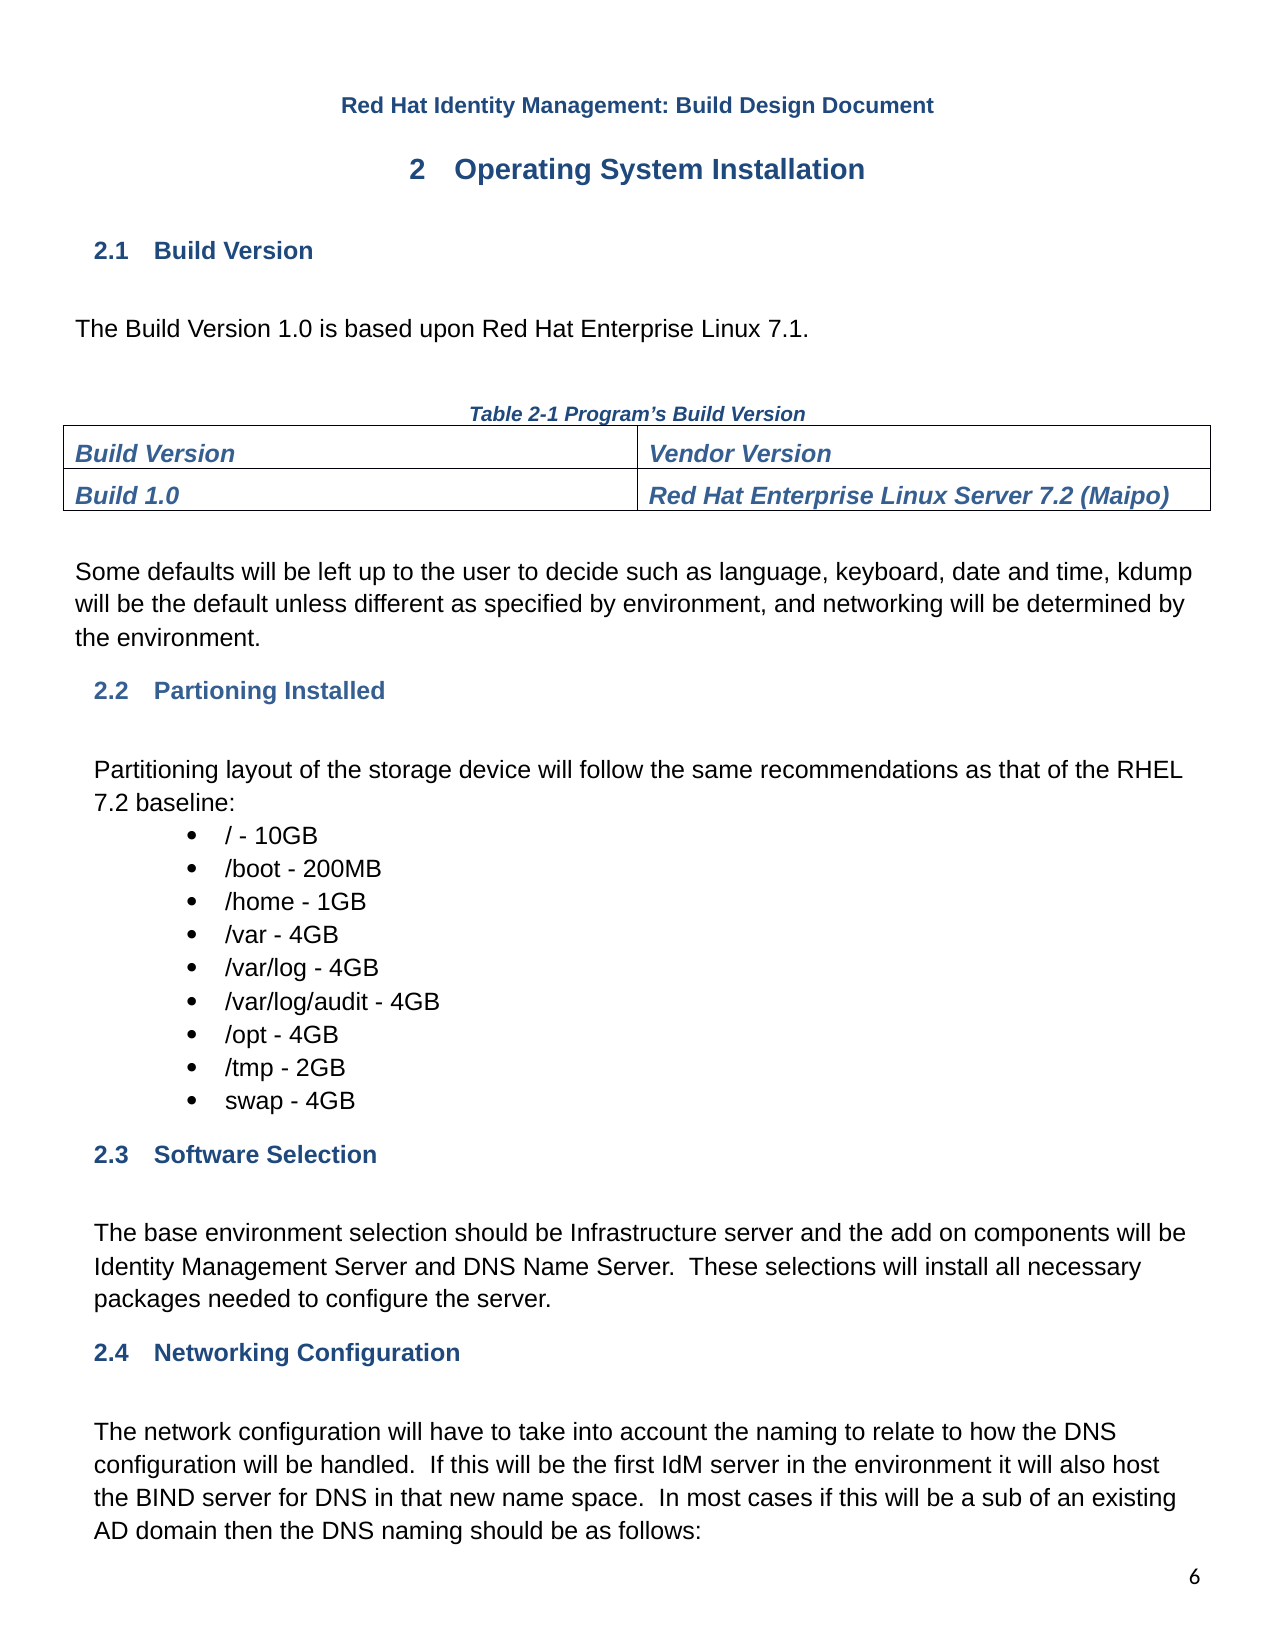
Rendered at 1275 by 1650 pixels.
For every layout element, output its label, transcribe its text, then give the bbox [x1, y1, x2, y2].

list /opt - 4GB [187, 1020, 1200, 1048]
subtitle Build Version [94, 236, 1200, 265]
subtitle Networking Configuration [94, 1338, 1200, 1367]
table_header Vendor Version [638, 426, 1210, 468]
list /var - 4GB [187, 920, 1200, 949]
list / - 10GB [187, 821, 1200, 850]
text Table 2-1 Program’s Build Version [75, 401, 1200, 425]
list The network configuration will have to take into account the naming to relate to how the DNS configuration will be handled. If this will be the first IdM server in the environment it will also host the BIND server for DNS in that new name space. In most cases if this will be a sub of an existing AD domain then the DNS naming should be as follows: [94, 1417, 1200, 1545]
list Partitioning layout of the storage device will follow the same recommendations as that of the RHEL 7.2 baseline: [94, 755, 1200, 817]
list /var/log - 4GB [187, 953, 1200, 982]
table_cell Red Hat Enterprise Linux Server 7.2 (Maipo) [638, 469, 1210, 510]
subtitle Partioning Installed [94, 676, 1200, 705]
list Some defaults will be left up to the user to decide such as language, keyboard, date and time, kdump will be the default unless different as specified by environment, and networking will be determined by the environment. [75, 556, 1200, 651]
list /tmp - 2GB [187, 1053, 1200, 1082]
list The Build Version 1.0 is based upon Red Hat Enterprise Linux 7.1. [75, 314, 1200, 343]
table_cell Build 1.0 [64, 469, 637, 510]
list The base environment selection should be Infrastructure server and the add on components will be Identity Management Server and DNS Name Server. These selections will install all necessary packages needed to configure the server. [94, 1218, 1200, 1313]
subtitle Operating System Installation [75, 152, 1200, 185]
list swap - 4GB [187, 1086, 1200, 1115]
list /var/log/audit - 4GB [187, 987, 1200, 1015]
subtitle Software Selection [94, 1140, 1200, 1169]
table_header Build Version [64, 426, 637, 468]
list /boot - 200MB [187, 854, 1200, 883]
list /home - 1GB [187, 887, 1200, 916]
